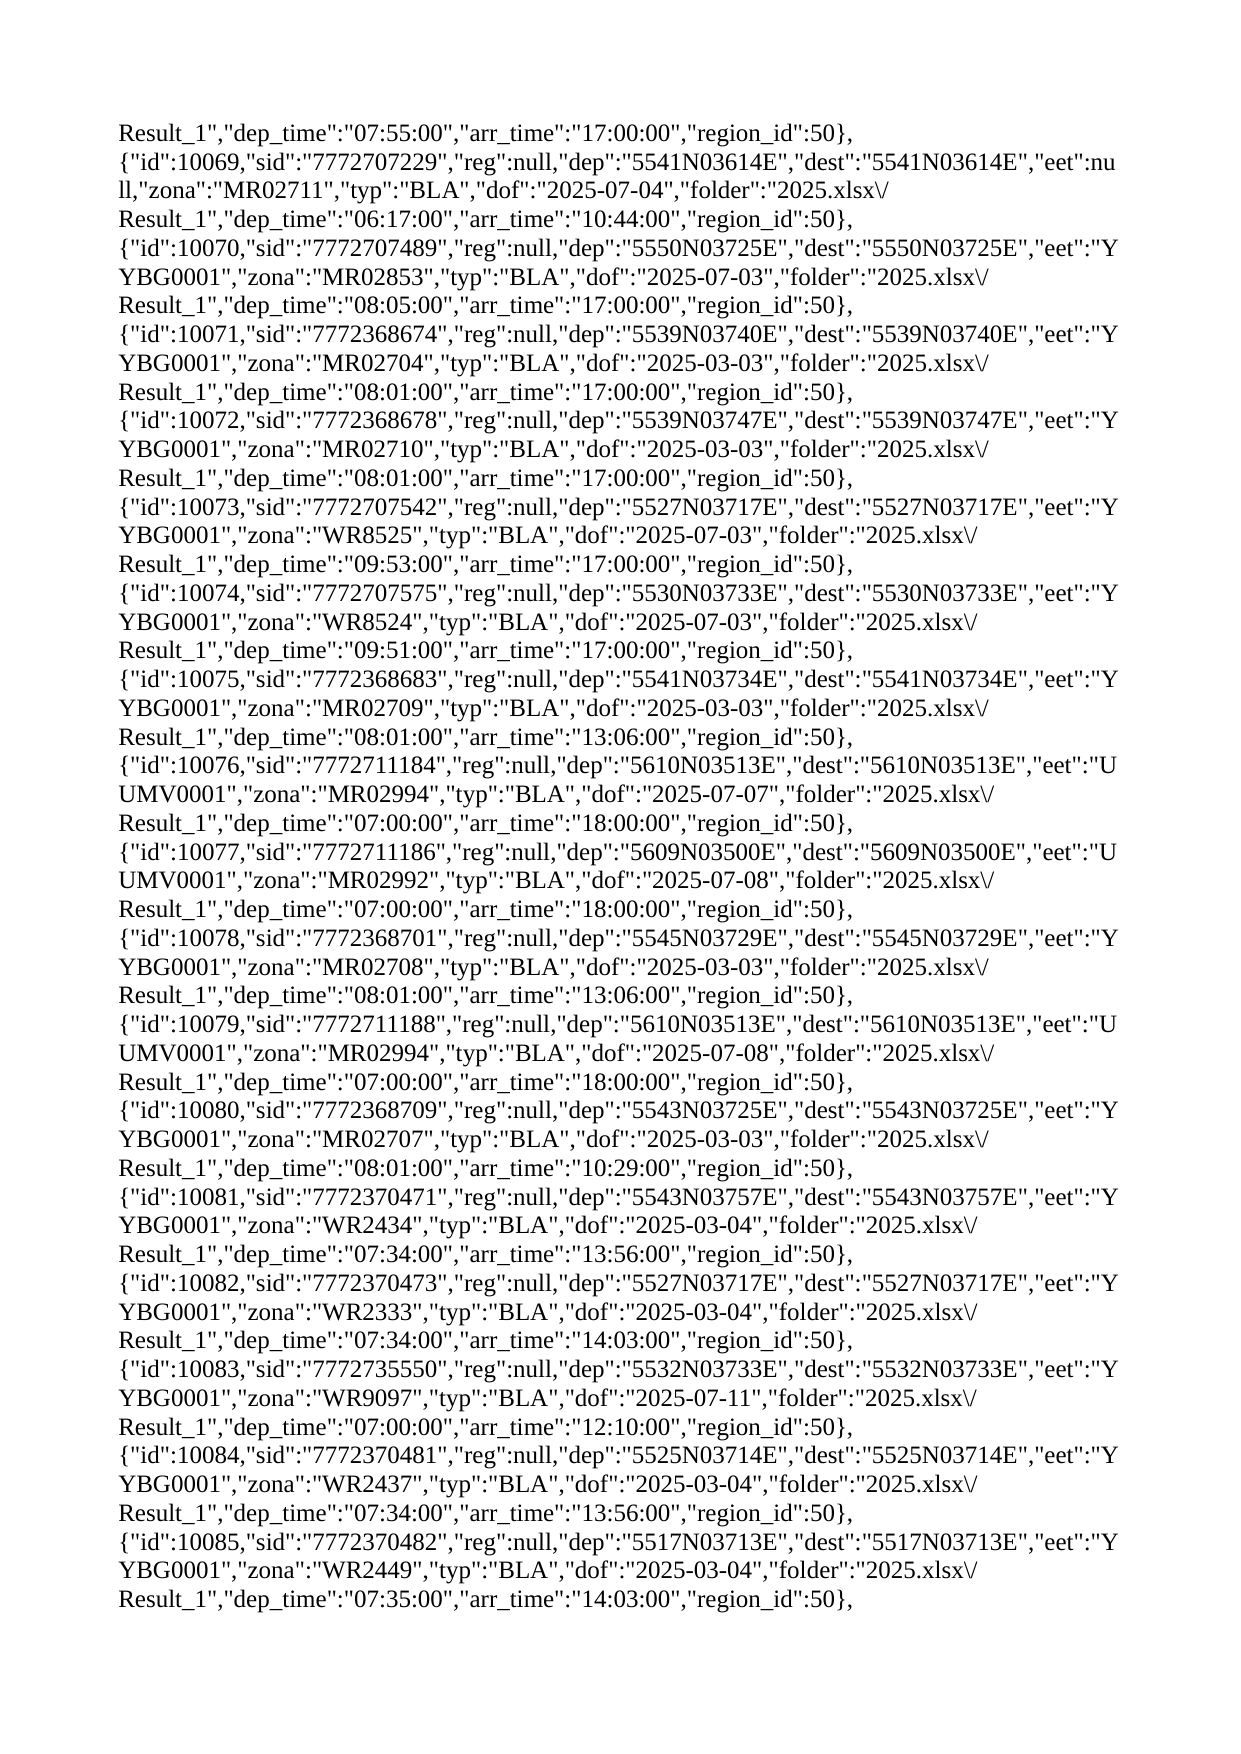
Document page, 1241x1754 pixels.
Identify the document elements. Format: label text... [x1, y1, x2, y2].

text Result_1","dep_time":"07:55:00","arr_time":"17:00:00","region_id":50},{"id":10069,"sid":"7772707229","reg":null,"dep":"5541N03614E","dest":"5541N03614E","eet":null,"zona":"MR02711","typ":"BLA","dof":"2025-07-04","folder":"2025.xlsx\/Result_1","dep_time":"06:17:00","arr_time":"10:44:00","region_id":50},{"id":10070,"sid":"7772707489","reg":null,"dep":"5550N03725E","dest":"5550N03725E","eet":"YYBG0001","zona":"MR02853","typ":"BLA","dof":"2025-07-03","folder":"2025.xlsx\/Result_1","dep_time":"08:05:00","arr_time":"17:00:00","region_id":50},{"id":10071,"sid":"7772368674","reg":null,"dep":"5539N03740E","dest":"5539N03740E","eet":"YYBG0001","zona":"MR02704","typ":"BLA","dof":"2025-03-03","folder":"2025.xlsx\/Result_1","dep_time":"08:01:00","arr_time":"17:00:00","region_id":50},{"id":10072,"sid":"7772368678","reg":null,"dep":"5539N03747E","dest":"5539N03747E","eet":"YYBG0001","zona":"MR02710","typ":"BLA","dof":"2025-03-03","folder":"2025.xlsx\/Result_1","dep_time":"08:01:00","arr_time":"17:00:00","region_id":50},{"id":10073,"sid":"7772707542","reg":null,"dep":"5527N03717E","dest":"5527N03717E","eet":"YYBG0001","zona":"WR8525","typ":"BLA","dof":"2025-07-03","folder":"2025.xlsx\/Result_1","dep_time":"09:53:00","arr_time":"17:00:00","region_id":50},{"id":10074,"sid":"7772707575","reg":null,"dep":"5530N03733E","dest":"5530N03733E","eet":"YYBG0001","zona":"WR8524","typ":"BLA","dof":"2025-07-03","folder":"2025.xlsx\/Result_1","dep_time":"09:51:00","arr_time":"17:00:00","region_id":50},{"id":10075,"sid":"7772368683","reg":null,"dep":"5541N03734E","dest":"5541N03734E","eet":"YYBG0001","zona":"MR02709","typ":"BLA","dof":"2025-03-03","folder":"2025.xlsx\/Result_1","dep_time":"08:01:00","arr_time":"13:06:00","region_id":50},{"id":10076,"sid":"7772711184","reg":null,"dep":"5610N03513E","dest":"5610N03513E","eet":"UUMV0001","zona":"MR02994","typ":"BLA","dof":"2025-07-07","folder":"2025.xlsx\/Result_1","dep_time":"07:00:00","arr_time":"18:00:00","region_id":50},{"id":10077,"sid":"7772711186","reg":null,"dep":"5609N03500E","dest":"5609N03500E","eet":"UUMV0001","zona":"MR02992","typ":"BLA","dof":"2025-07-08","folder":"2025.xlsx\/Result_1","dep_time":"07:00:00","arr_time":"18:00:00","region_id":50},{"id":10078,"sid":"7772368701","reg":null,"dep":"5545N03729E","dest":"5545N03729E","eet":"YYBG0001","zona":"MR02708","typ":"BLA","dof":"2025-03-03","folder":"2025.xlsx\/Result_1","dep_time":"08:01:00","arr_time":"13:06:00","region_id":50},{"id":10079,"sid":"7772711188","reg":null,"dep":"5610N03513E","dest":"5610N03513E","eet":"UUMV0001","zona":"MR02994","typ":"BLA","dof":"2025-07-08","folder":"2025.xlsx\/Result_1","dep_time":"07:00:00","arr_time":"18:00:00","region_id":50},{"id":10080,"sid":"7772368709","reg":null,"dep":"5543N03725E","dest":"5543N03725E","eet":"YYBG0001","zona":"MR02707","typ":"BLA","dof":"2025-03-03","folder":"2025.xlsx\/Result_1","dep_time":"08:01:00","arr_time":"10:29:00","region_id":50},{"id":10081,"sid":"7772370471","reg":null,"dep":"5543N03757E","dest":"5543N03757E","eet":"YYBG0001","zona":"WR2434","typ":"BLA","dof":"2025-03-04","folder":"2025.xlsx\/Result_1","dep_time":"07:34:00","arr_time":"13:56:00","region_id":50},{"id":10082,"sid":"7772370473","reg":null,"dep":"5527N03717E","dest":"5527N03717E","eet":"YYBG0001","zona":"WR2333","typ":"BLA","dof":"2025-03-04","folder":"2025.xlsx\/Result_1","dep_time":"07:34:00","arr_time":"14:03:00","region_id":50},{"id":10083,"sid":"7772735550","reg":null,"dep":"5532N03733E","dest":"5532N03733E","eet":"YYBG0001","zona":"WR9097","typ":"BLA","dof":"2025-07-11","folder":"2025.xlsx\/Result_1","dep_time":"07:00:00","arr_time":"12:10:00","region_id":50},{"id":10084,"sid":"7772370481","reg":null,"dep":"5525N03714E","dest":"5525N03714E","eet":"YYBG0001","zona":"WR2437","typ":"BLA","dof":"2025-03-04","folder":"2025.xlsx\/Result_1","dep_time":"07:34:00","arr_time":"13:56:00","region_id":50},{"id":10085,"sid":"7772370482","reg":null,"dep":"5517N03713E","dest":"5517N03713E","eet":"YYBG0001","zona":"WR2449","typ":"BLA","dof":"2025-03-04","folder":"2025.xlsx\/Result_1","dep_time":"07:35:00","arr_time":"14:03:00","region_id":50}, [118, 118, 1122, 1613]
